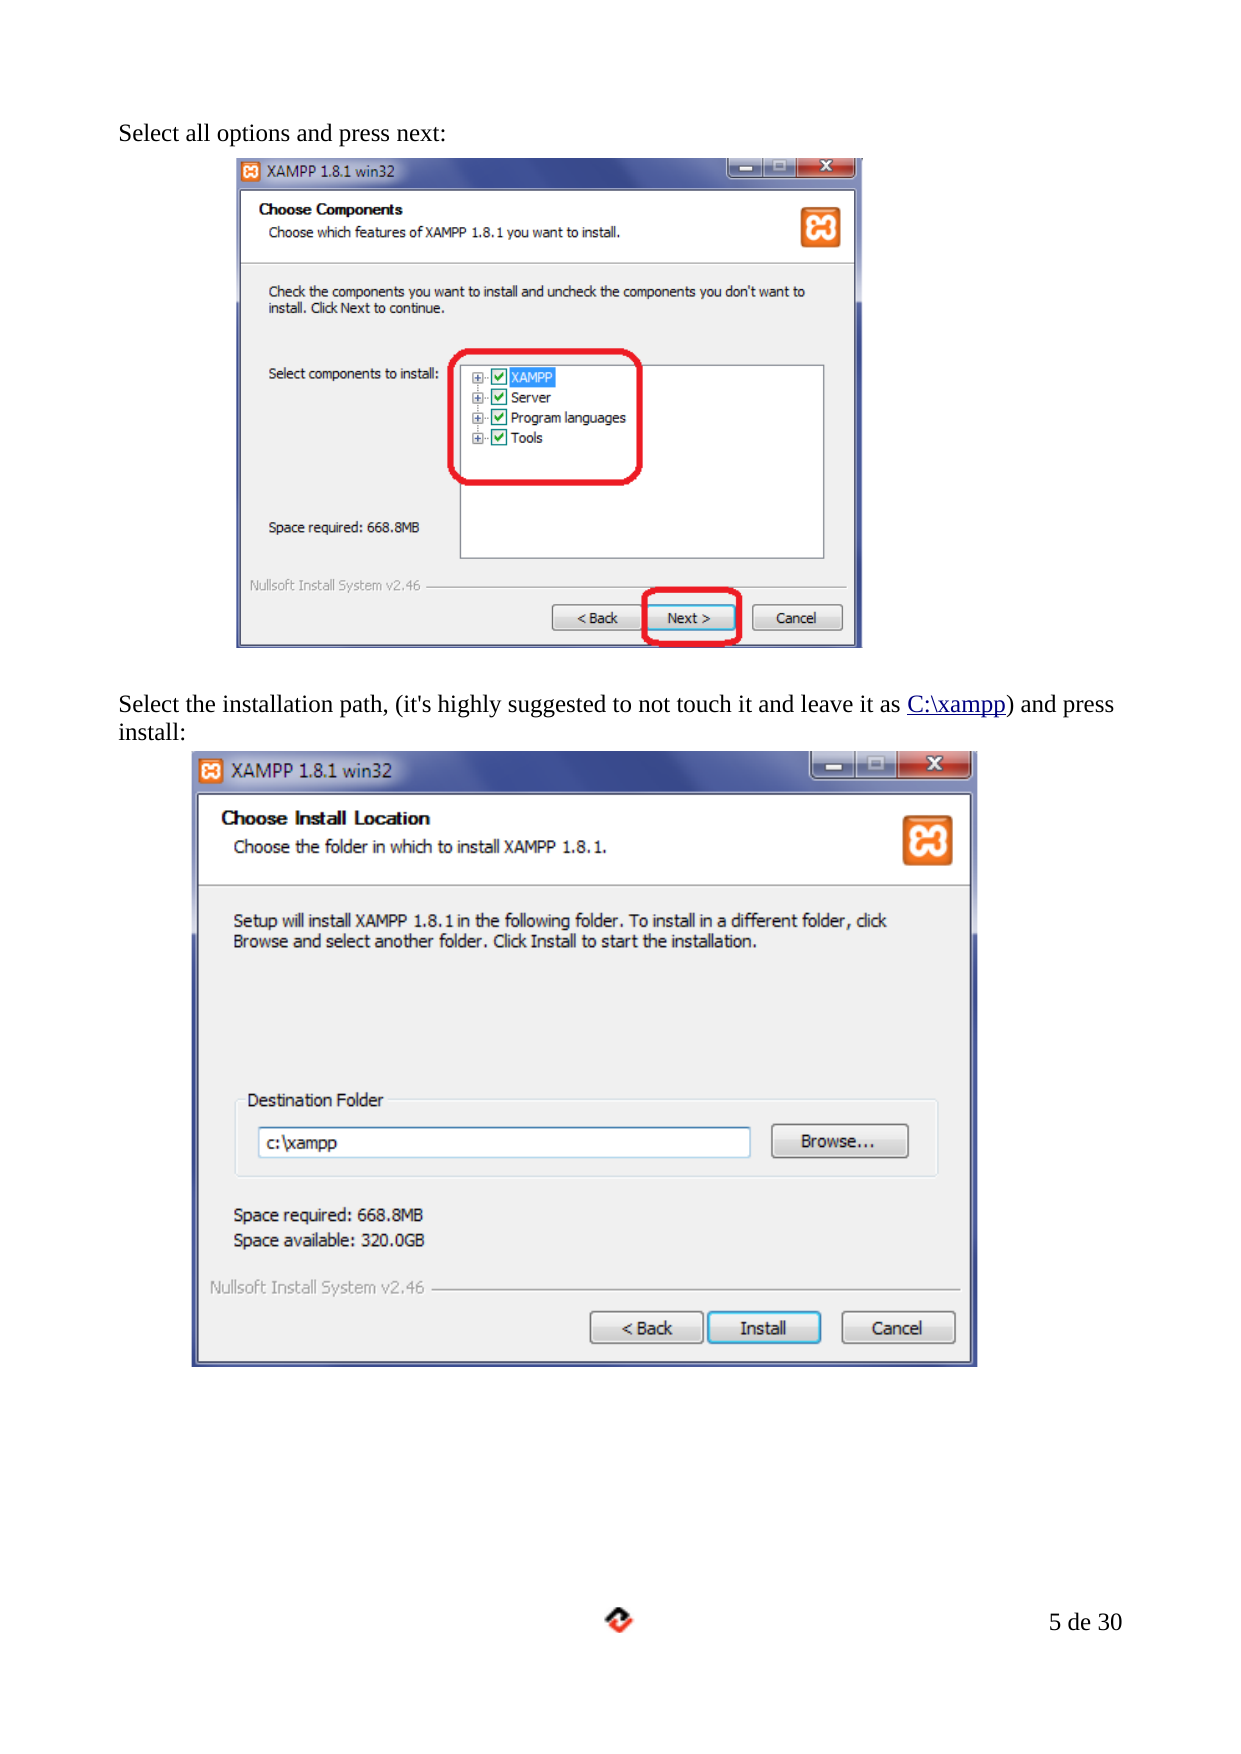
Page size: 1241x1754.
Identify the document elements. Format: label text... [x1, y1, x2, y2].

text Select all options and press next: [118, 118, 1122, 676]
text Select the installation path, (it's highly suggested to not touch it and leave it as C:\xampp) and press install: [118, 689, 1122, 746]
